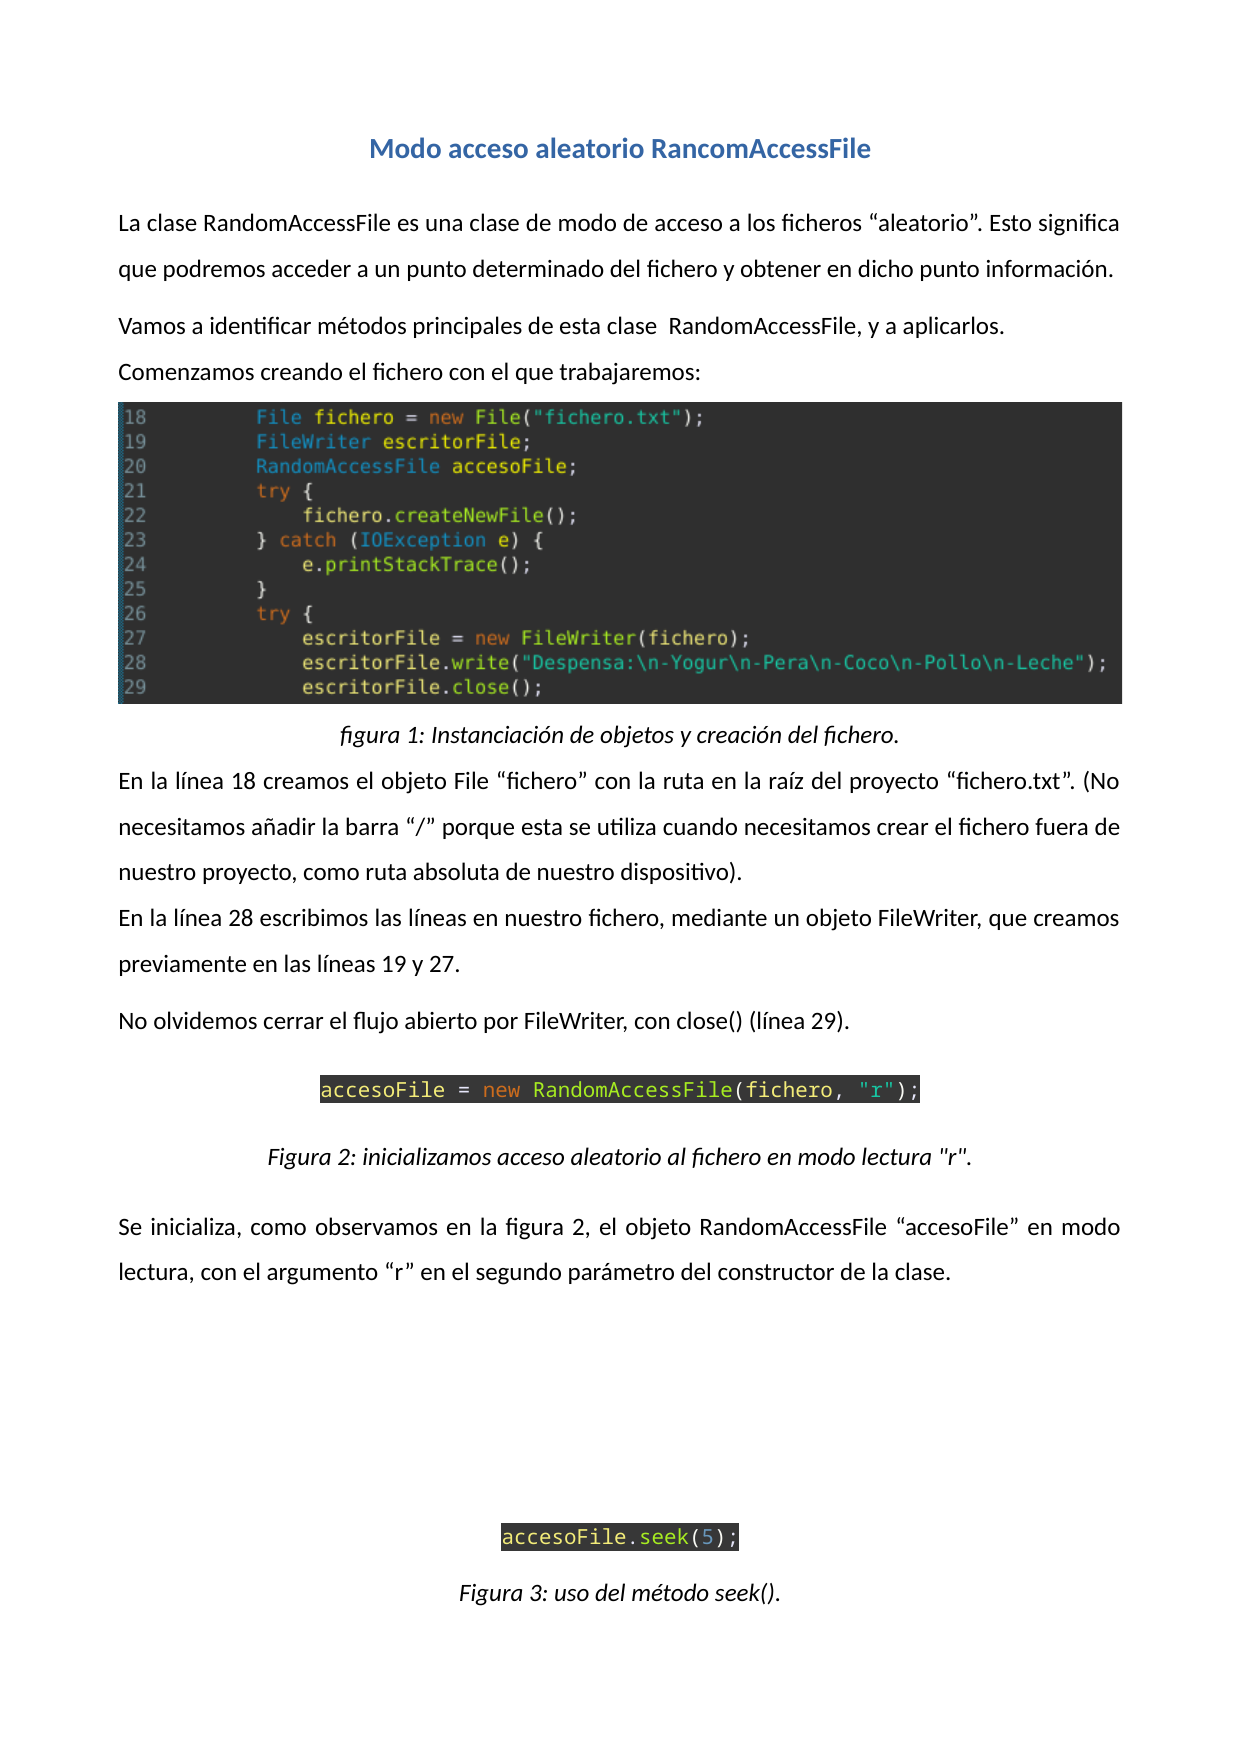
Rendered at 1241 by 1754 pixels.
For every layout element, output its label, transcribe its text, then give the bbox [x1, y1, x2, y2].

text figura 1: Instanciación de objetos y creación del fichero. [118, 704, 1122, 750]
text accesoFile = new RandomAccessFile(fichero, "r"); [118, 1075, 1122, 1103]
text Vamos a identificar métodos principales de esta clase RandomAccessFile, y a aplicarlos. [118, 311, 1122, 341]
text La clase RandomAccessFile es una clase de modo de acceso a los ficheros “aleatorio”. Esto significa que podremos acceder a un punto determinado del fichero y obtener en dicho punto información. [118, 207, 1122, 283]
text Se inicializa, como observamos en la figura 2, el objeto RandomAccessFile “accesoFile” en modo lectura, con el argumento “r” en el segundo parámetro del constructor de la clase. [118, 1211, 1122, 1287]
text Modo acceso aleatorio RancomAccessFile [118, 130, 1122, 166]
picture [118, 402, 1123, 704]
text Comenzamos creando el fichero con el que trabajaremos: [118, 356, 1122, 387]
text Figura 2: inicializamos acceso aleatorio al fichero en modo lectura "r". [118, 1141, 1122, 1172]
text En la línea 28 escribimos las líneas en nuestro fichero, mediante un objeto FileWriter, que creamos previamente en las líneas 19 y 27. [118, 902, 1122, 978]
text En la línea 18 creamos el objeto File “fichero” con la ruta en la raíz del proyecto “fichero.txt”. (No necesitamos añadir la barra “/” porque esta se utiliza cuando necesitamos crear el fichero fuera de nuestro proyecto, como ruta absoluta de nuestro dispositivo). [118, 765, 1122, 887]
text accesoFile.seek(5); [118, 1522, 1122, 1551]
text No olvidemos cerrar el flujo abierto por FileWriter, con close() (línea 29). [118, 1005, 1122, 1036]
text Figura 3: uso del método seek(). [118, 1577, 1122, 1607]
